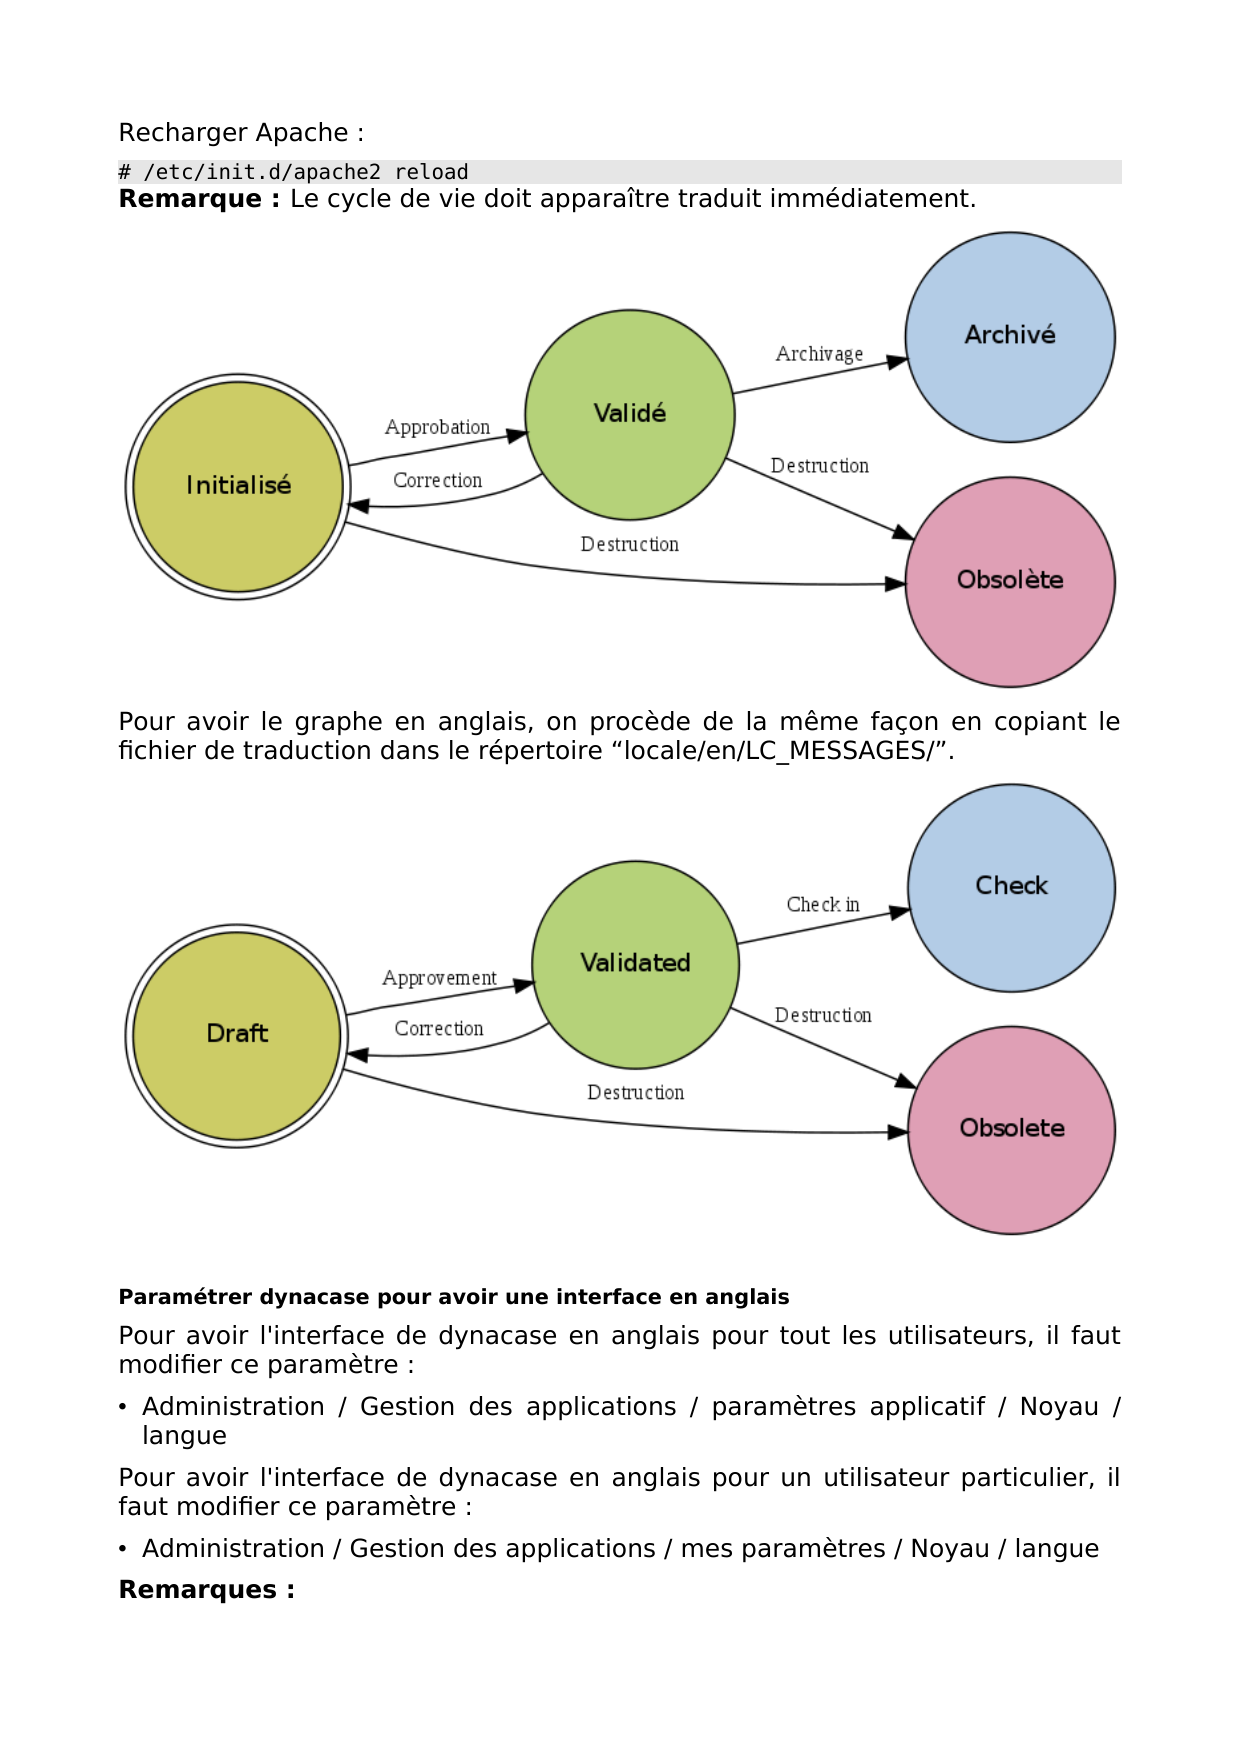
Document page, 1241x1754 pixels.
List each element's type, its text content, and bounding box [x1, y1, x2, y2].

text Pour avoir le graphe en anglais, on procède de la même façon en copiant le fichier de traduction dans le répertoire “locale/en/LC_MESSAGES/”. [118, 707, 1122, 765]
picture [118, 225, 1123, 695]
text Remarque : Le cycle de vie doit apparaître traduit immédiatement. [118, 184, 1122, 213]
subtitle Paramétrer dynacase pour avoir une interface en anglais [118, 1285, 1122, 1309]
text Pour avoir l'interface de dynacase en anglais pour un utilisateur particulier, il faut modifier ce paramètre : [118, 1463, 1122, 1521]
picture [118, 777, 1123, 1242]
text Pour avoir l'interface de dynacase en anglais pour tout les utilisateurs, il faut modifier ce paramètre : [118, 1321, 1122, 1380]
text # /etc/init.d/apache2 reload [118, 160, 1122, 184]
list Administration / Gestion des applications / mes paramètres / Noyau / langue [118, 1534, 1122, 1563]
list Administration / Gestion des applications / paramètres applicatif / Noyau / langue [118, 1392, 1122, 1451]
text Remarques : [118, 1576, 1122, 1605]
text Recharger Apache : [118, 118, 1122, 147]
